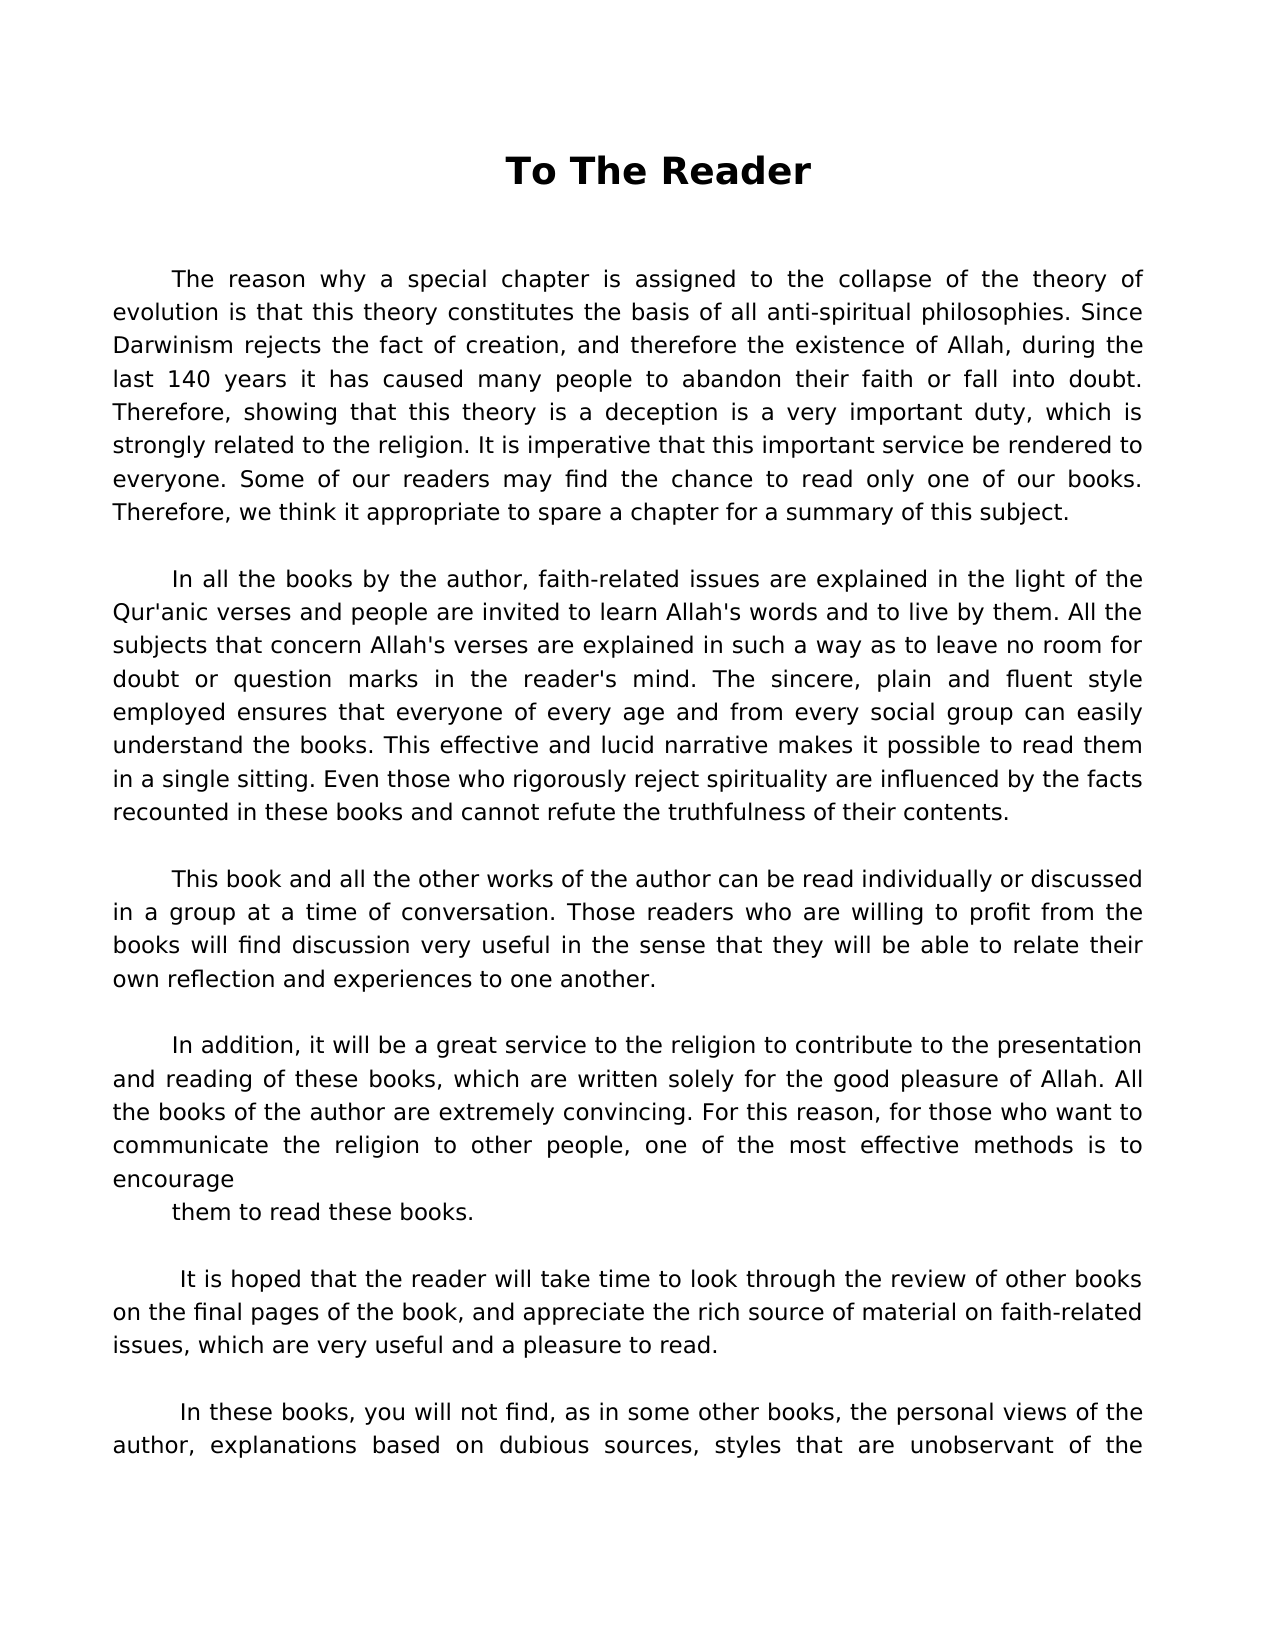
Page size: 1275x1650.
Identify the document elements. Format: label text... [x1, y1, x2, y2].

text them to read these books. [112, 1194, 1145, 1227]
text In all the books by the author, faith-related issues are explained in the light of the Qur'anic verses and people are invited to learn Allah's words and to live by them. All the subjects that concern Allah's verses are explained in such a way as to leave no room for doubt or question marks in the reader's mind. The sincere, plain and fluent style employed ensures that everyone of every age and from every social group can easily understand the books. This effective and lucid narrative makes it possible to read them in a single sitting. Even those who rigorously reject spirituality are influenced by the facts recounted in these books and cannot refute the truthfulness of their contents. [112, 560, 1145, 827]
text This book and all the other works of the author can be read individually or discussed in a group at a time of conversation. Those readers who are willing to profit from the books will find discussion very useful in the sense that they will be able to relate their own reflection and experiences to one another. [112, 860, 1145, 994]
text To The Reader [112, 150, 1145, 194]
text In addition, it will be a great service to the religion to contribute to the presentation and reading of these books, which are written solely for the good pleasure of Allah. All the books of the author are extremely convincing. For this reason, for those who want to communicate the religion to other people, one of the most effective methods is to encourage [112, 1027, 1145, 1194]
text The reason why a special chapter is assigned to the collapse of the theory of evolution is that this theory constitutes the basis of all anti-spiritual philosophies. Since Darwinism rejects the fact of creation, and therefore the existence of Allah, during the last 140 years it has caused many people to abandon their faith or fall into doubt. Therefore, showing that this theory is a deception is a very important duty, which is strongly related to the religion. It is imperative that this important service be rendered to everyone. Some of our readers may find the chance to read only one of our books. Therefore, we think it appropriate to spare a chapter for a summary of this subject. [112, 260, 1145, 527]
text It is hoped that the reader will take time to look through the review of other books on the final pages of the book, and appreciate the rich source of material on faith-related issues, which are very useful and a pleasure to read. [112, 1260, 1145, 1360]
text In these books, you will not find, as in some other books, the personal views of the author, explanations based on dubious sources, styles that are unobservant of the [112, 1394, 1145, 1460]
